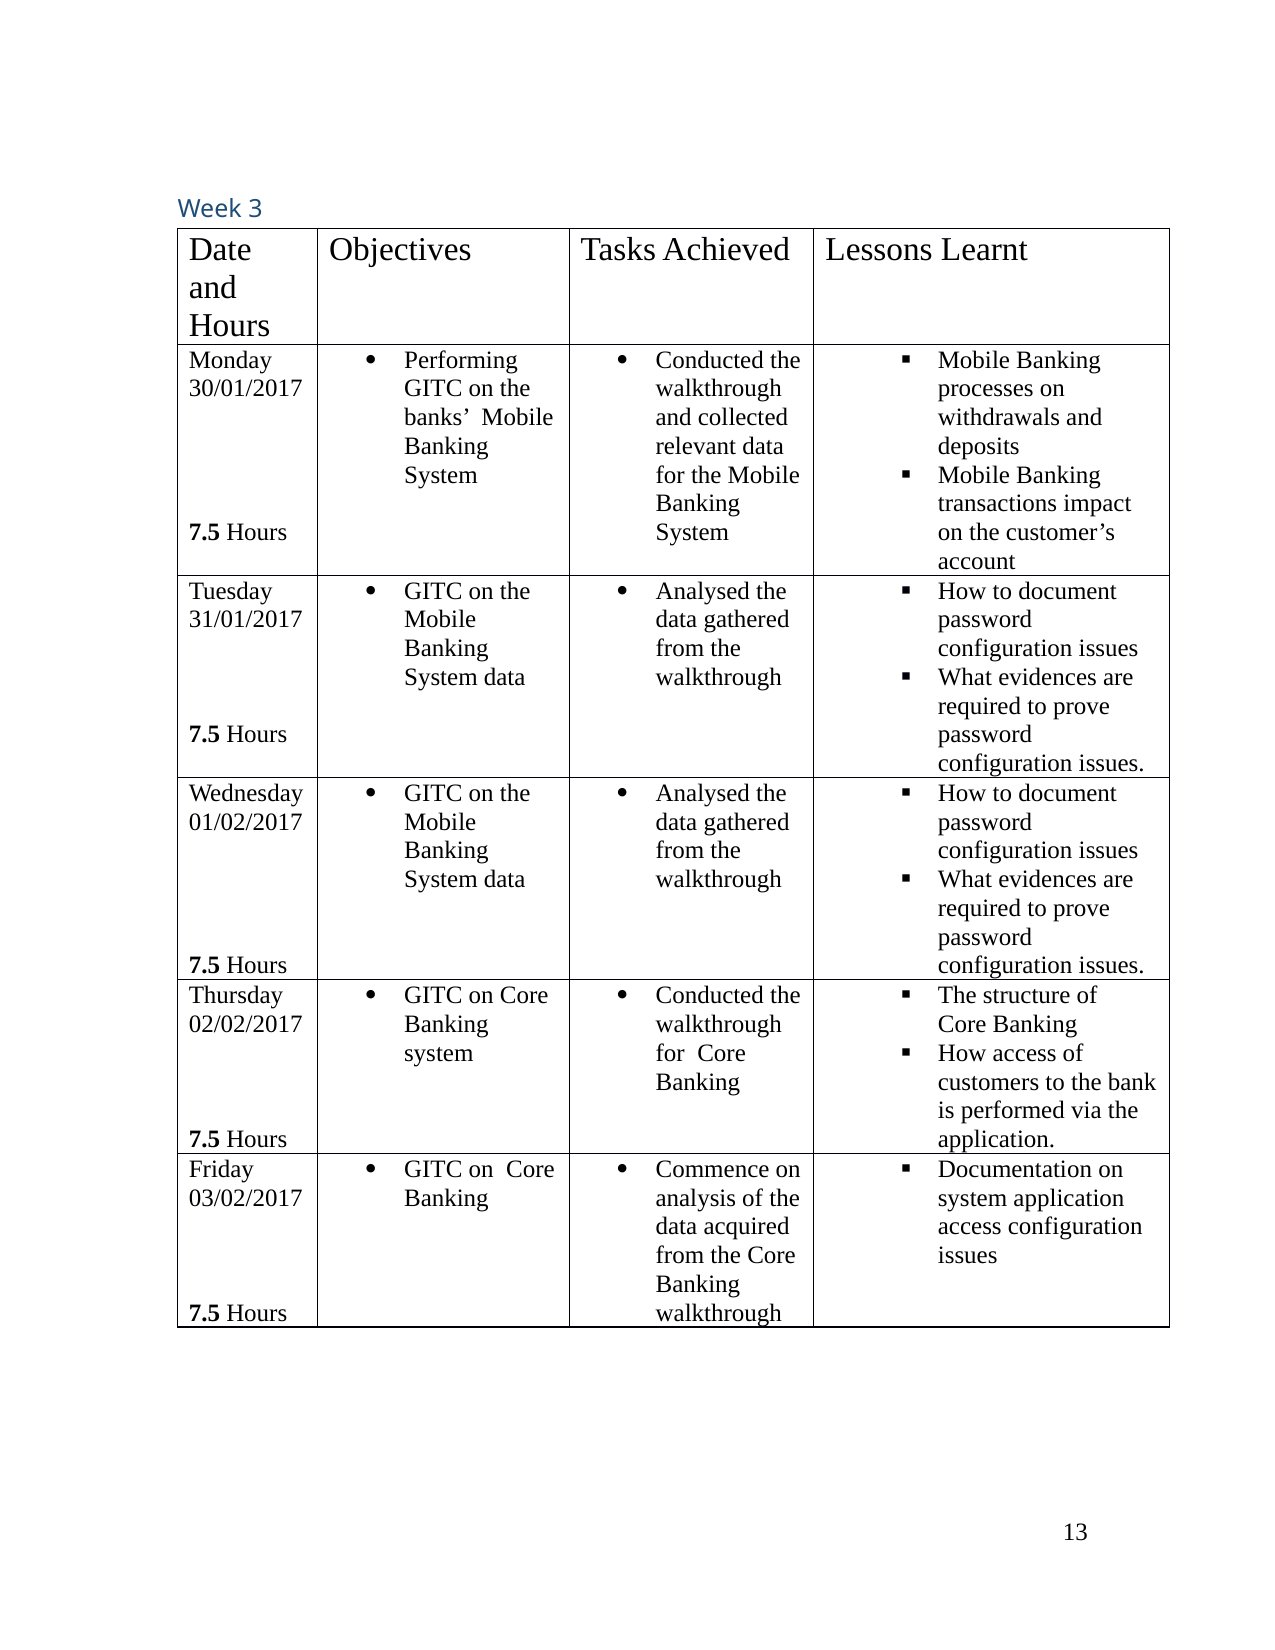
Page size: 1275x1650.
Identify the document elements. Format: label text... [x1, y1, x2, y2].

table_cell The structure of Core Banking How access of customers to the bank is performed via the application. [814, 980, 1169, 1153]
table_cell Mobile Banking processes on withdrawals and deposits Mobile Banking transactions impact on the customer’s account [814, 345, 1169, 575]
table_cell Documentation on system application access configuration issues [814, 1154, 1169, 1326]
table_cell GITC on Core Banking system [318, 980, 569, 1153]
table_header Objectives [318, 229, 569, 344]
table_cell How to document password configuration issues What evidences are required to prove password configuration issues. [814, 576, 1169, 777]
table_header Date and Hours [178, 229, 317, 344]
table_cell Thursday 02/02/2017 7.5 Hours [178, 980, 317, 1153]
table_cell Analysed the data gathered from the walkthrough [570, 576, 813, 777]
table_cell GITC on the Mobile Banking System data [318, 778, 569, 979]
table_header Lessons Learnt [814, 229, 1169, 344]
table_cell Analysed the data gathered from the walkthrough [570, 778, 813, 979]
table_cell Wednesday 01/02/2017 7.5 Hours [178, 778, 317, 979]
table_cell Commence on analysis of the data acquired from the Core Banking walkthrough [570, 1154, 813, 1326]
table_cell Tuesday 31/01/2017 7.5 Hours [178, 576, 317, 777]
table_cell GITC on the Mobile Banking System data [318, 576, 569, 777]
table_cell How to document password configuration issues What evidences are required to prove password configuration issues. [814, 778, 1169, 979]
table_cell Friday 03/02/2017 7.5 Hours [178, 1154, 317, 1326]
table_cell Conducted the walkthrough and collected relevant data for the Mobile Banking System [570, 345, 813, 575]
table_cell Monday 30/01/2017 7.5 Hours [178, 345, 317, 575]
table_cell Conducted the walkthrough for Core Banking [570, 980, 813, 1153]
table_header Tasks Achieved [570, 229, 813, 344]
table_cell Performing GITC on the banks’ Mobile Banking System [318, 345, 569, 575]
table_cell GITC on Core Banking [318, 1154, 569, 1326]
subtitle Week 3 [177, 191, 1087, 225]
